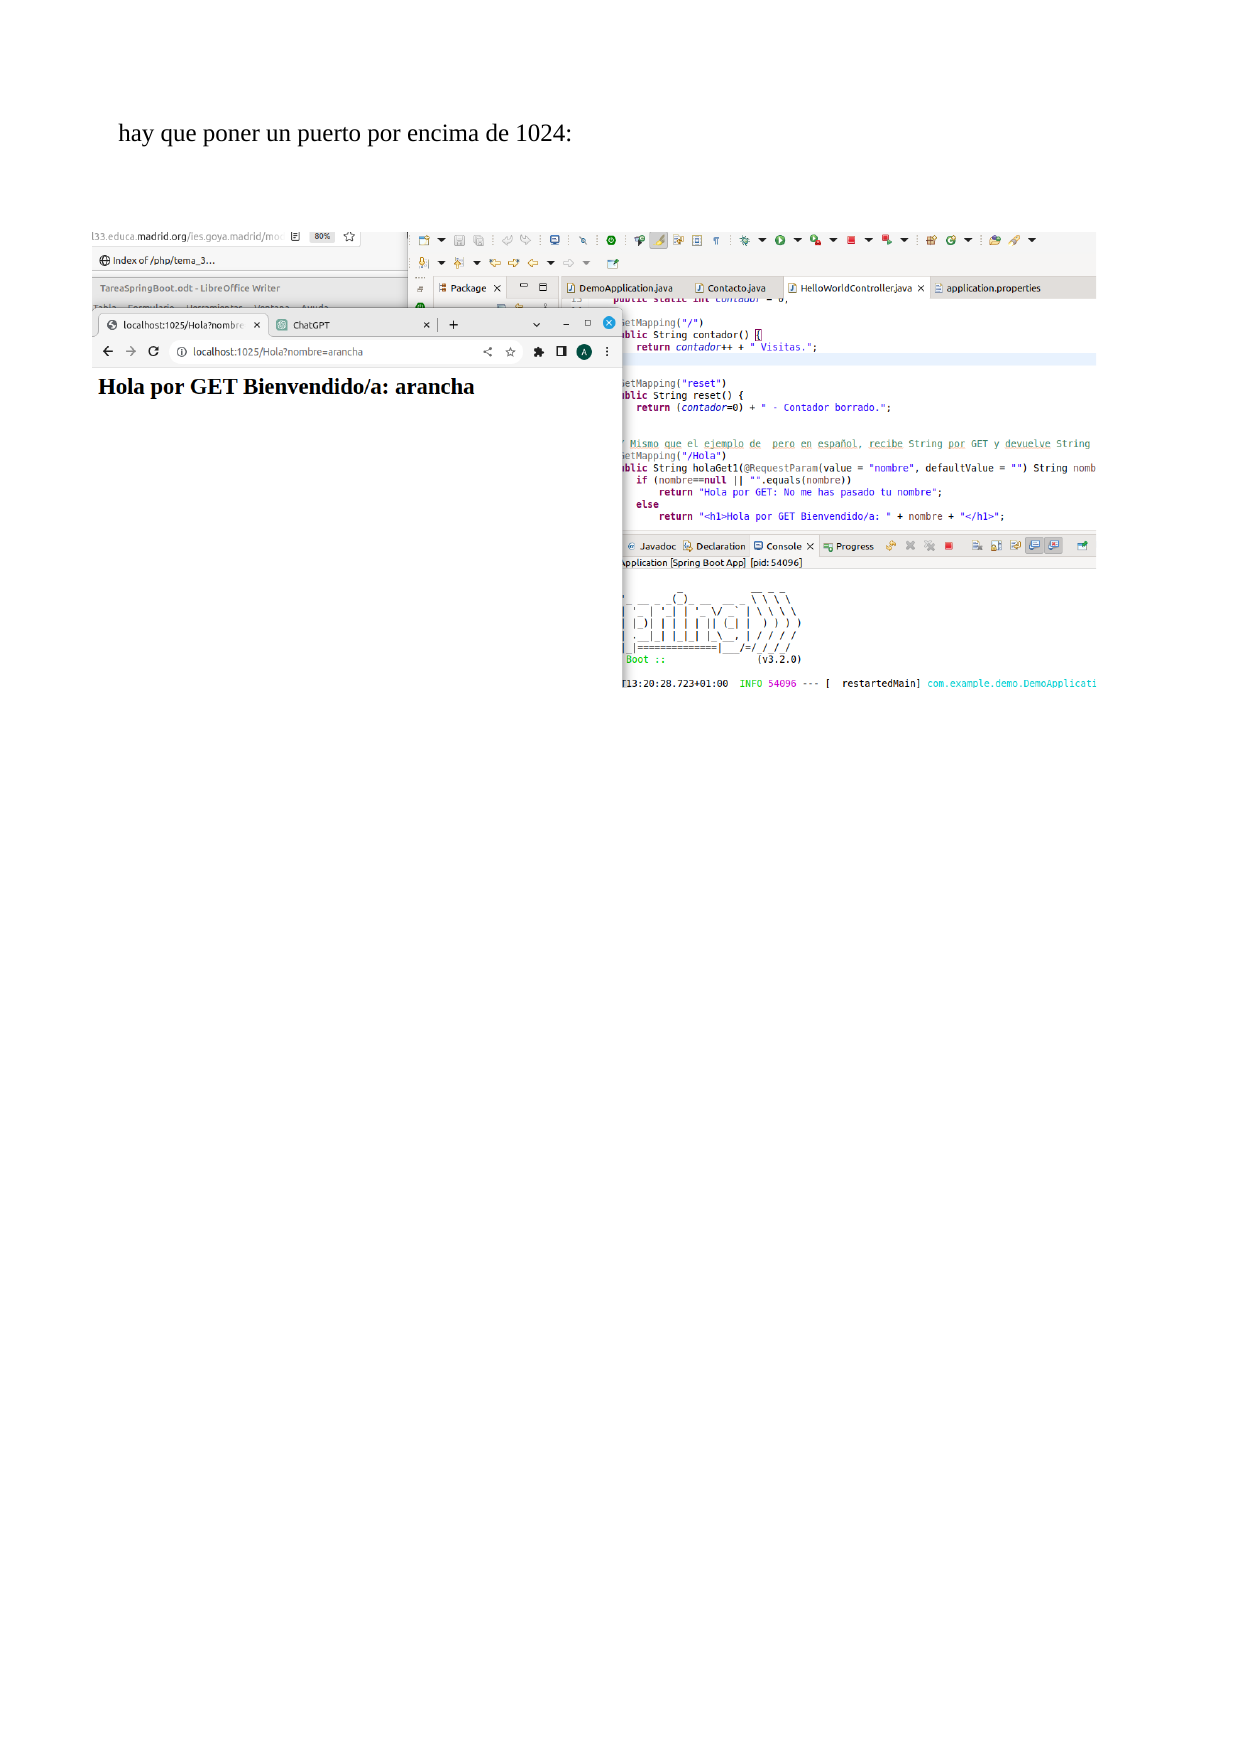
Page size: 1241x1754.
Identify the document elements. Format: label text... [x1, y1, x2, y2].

text hay que poner un puerto por encima de 1024: [118, 118, 1122, 176]
picture [92, 232, 1097, 688]
